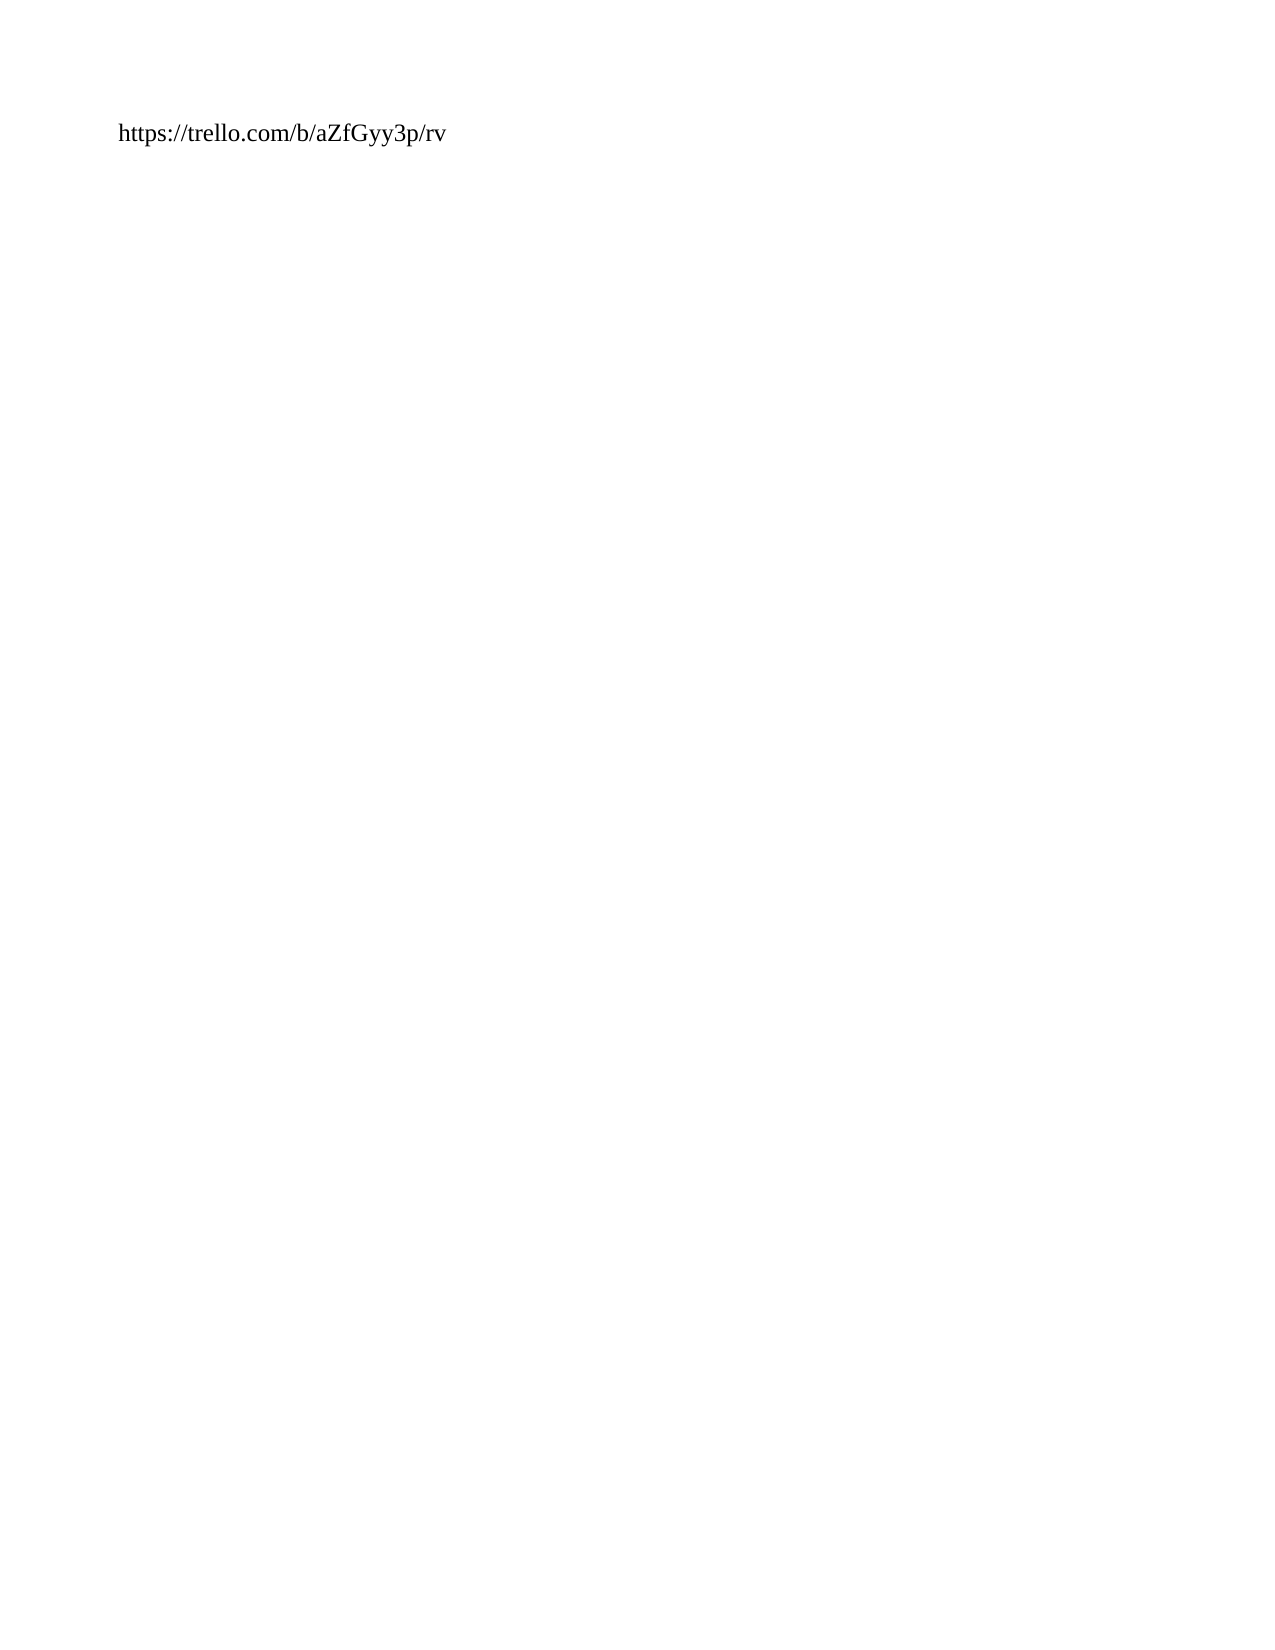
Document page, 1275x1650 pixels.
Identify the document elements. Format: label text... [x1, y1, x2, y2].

text https://trello.com/b/aZfGyy3p/rv [118, 118, 1157, 147]
